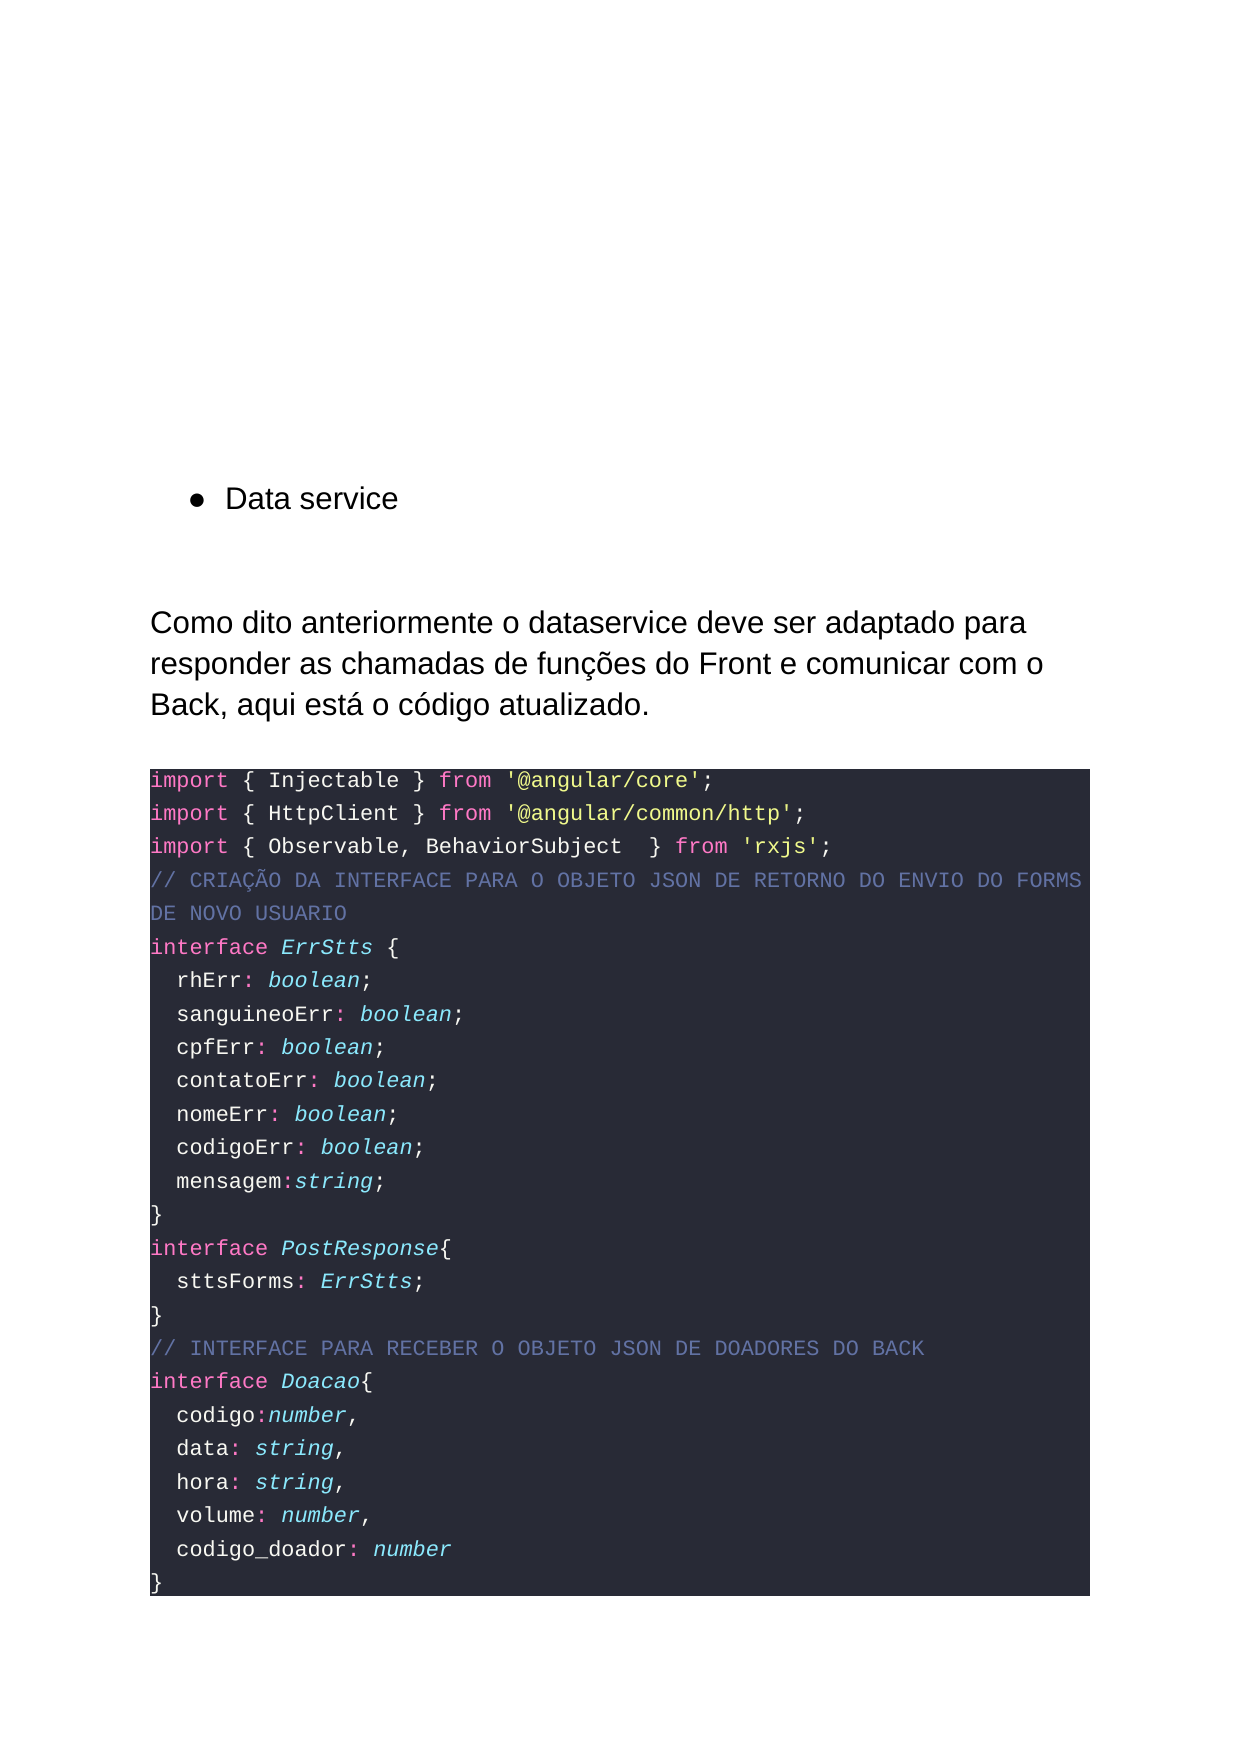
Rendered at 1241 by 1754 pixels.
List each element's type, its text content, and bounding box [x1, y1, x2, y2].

text hora: string, [150, 1471, 1090, 1496]
text import { Observable, BehaviorSubject } from 'rxjs'; [150, 836, 1090, 860]
text data: string, [150, 1437, 1090, 1462]
text contatoErr: boolean; [150, 1070, 1090, 1094]
text mensagem:string; [150, 1170, 1090, 1195]
text import { Injectable } from '@angular/core'; [150, 769, 1090, 793]
text cpfErr: boolean; [150, 1036, 1090, 1061]
text codigo:number, [150, 1404, 1090, 1429]
text sttsForms: ErrStts; [150, 1270, 1090, 1295]
text Como dito anteriormente o dataservice deve ser adaptado para responder as chamadas de funções do Front e comunicar com o Back, aqui está o código atualizado. [150, 604, 1090, 722]
text // INTERFACE PARA RECEBER O OBJETO JSON DE DOADORES DO BACK [150, 1337, 1090, 1362]
text // CRIAÇÃO DA INTERFACE PARA O OBJETO JSON DE RETORNO DO ENVIO DO FORMS DE NOVO USUARIO [150, 869, 1090, 927]
text sanguineoErr: boolean; [150, 1003, 1090, 1028]
text } [150, 1571, 1090, 1596]
text interface PostResponse{ [150, 1237, 1090, 1262]
text codigoErr: boolean; [150, 1137, 1090, 1161]
text } [150, 1203, 1090, 1228]
text rhErr: boolean; [150, 969, 1090, 994]
text } [150, 1304, 1090, 1328]
text import { HttpClient } from '@angular/common/http'; [150, 802, 1090, 827]
list Data service [187, 480, 1090, 516]
text nomeErr: boolean; [150, 1103, 1090, 1128]
text volume: number, [150, 1504, 1090, 1529]
text interface ErrStts { [150, 936, 1090, 961]
text interface Doacao{ [150, 1371, 1090, 1395]
text codigo_doador: number [150, 1538, 1090, 1563]
